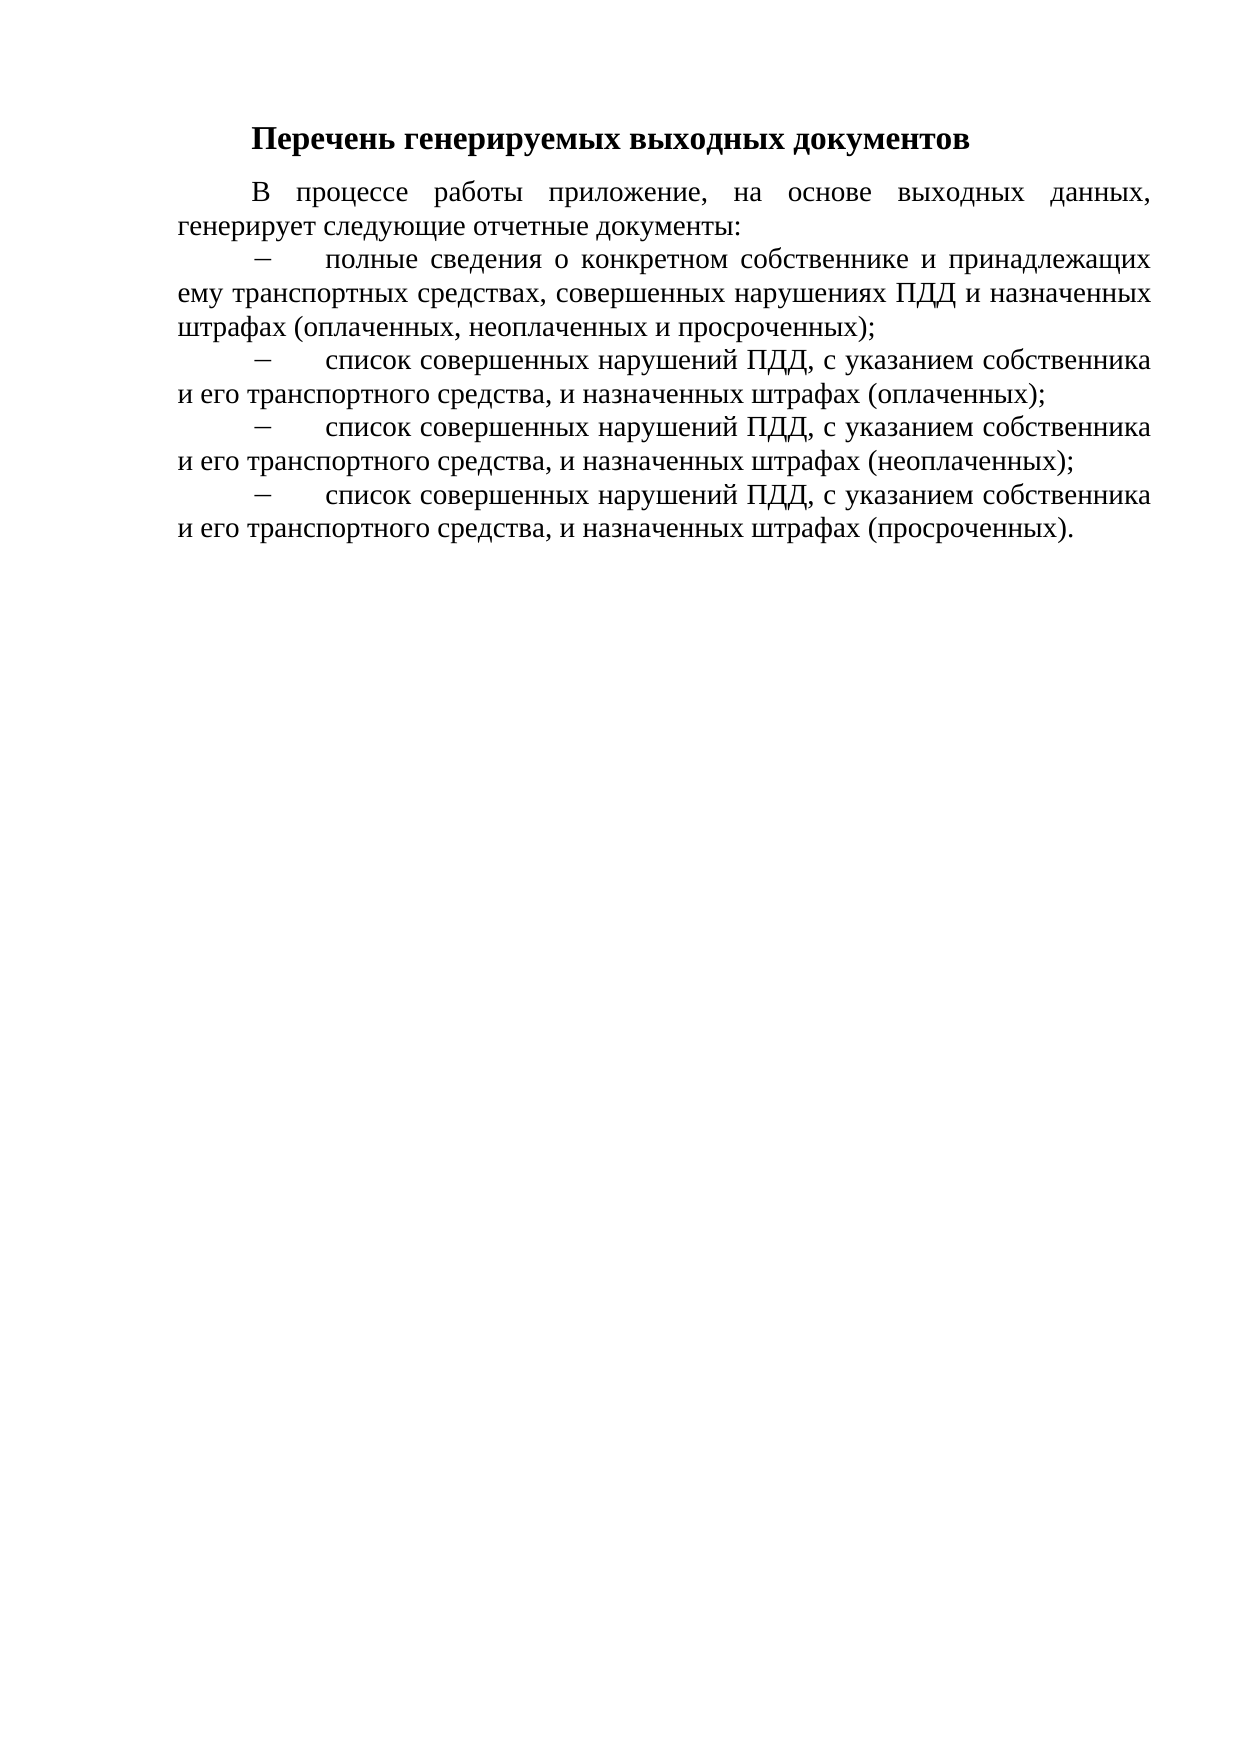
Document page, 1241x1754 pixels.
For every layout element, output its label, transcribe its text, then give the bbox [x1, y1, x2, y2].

list полные сведения о конкретном собственнике и принадлежащих ему транспортных средствах, совершенных нарушениях ПДД и назначенных штрафах (оплаченных, неоплаченных и просроченных); [177, 242, 1152, 342]
text В процессе работы приложение, на основе выходных данных, генерирует следующие отчетные документы: [177, 174, 1152, 242]
list список совершенных нарушений ПДД, с указанием собственника и его транспортного средства, и назначенных штрафах (просроченных). [177, 477, 1152, 544]
list список совершенных нарушений ПДД, с указанием собственника и его транспортного средства, и назначенных штрафах (неоплаченных); [177, 409, 1152, 477]
list список совершенных нарушений ПДД, с указанием собственника и его транспортного средства, и назначенных штрафах (оплаченных); [177, 342, 1152, 409]
subtitle Перечень генерируемых выходных документов [177, 118, 1152, 156]
